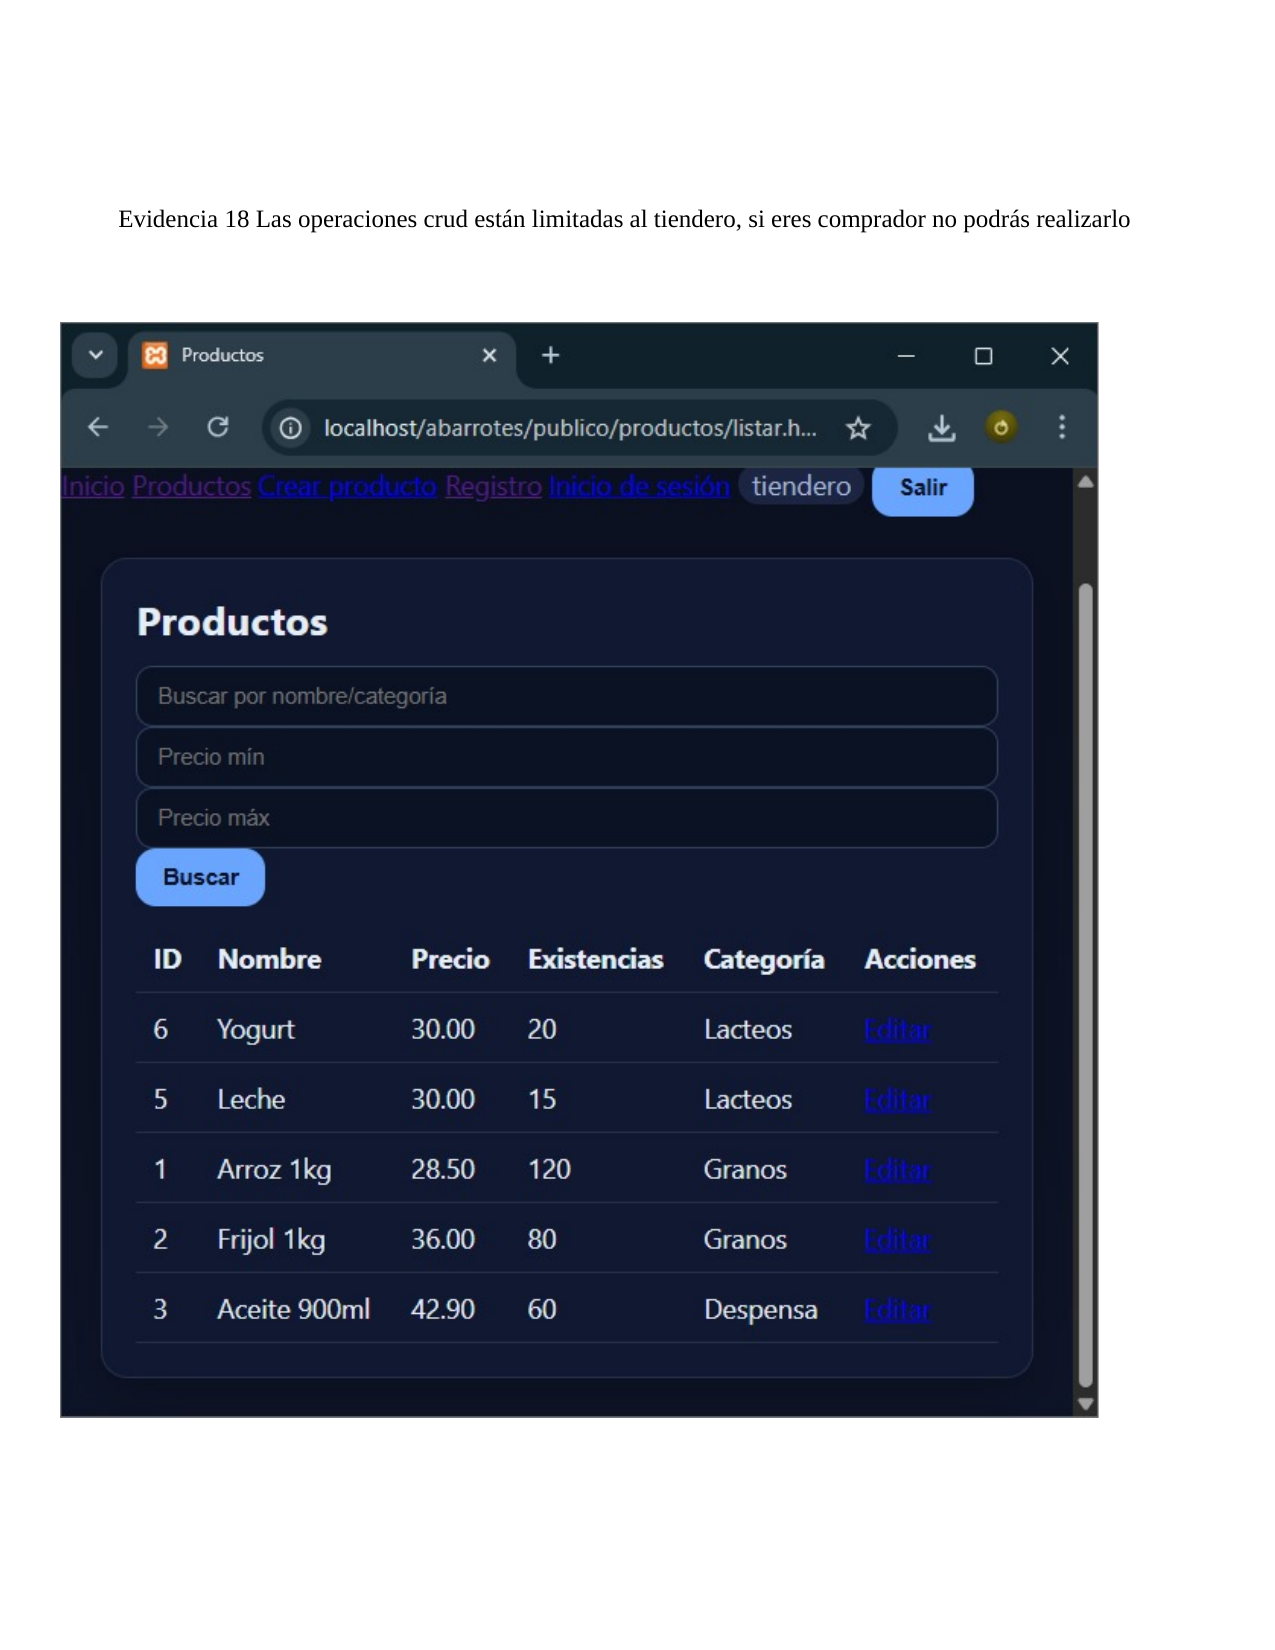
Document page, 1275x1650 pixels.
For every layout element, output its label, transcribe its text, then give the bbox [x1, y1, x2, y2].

text Evidencia 18 Las operaciones crud están limitadas al tiendero, si eres comprador no podrás realizarlo [118, 204, 1157, 233]
picture [60, 322, 1099, 1418]
